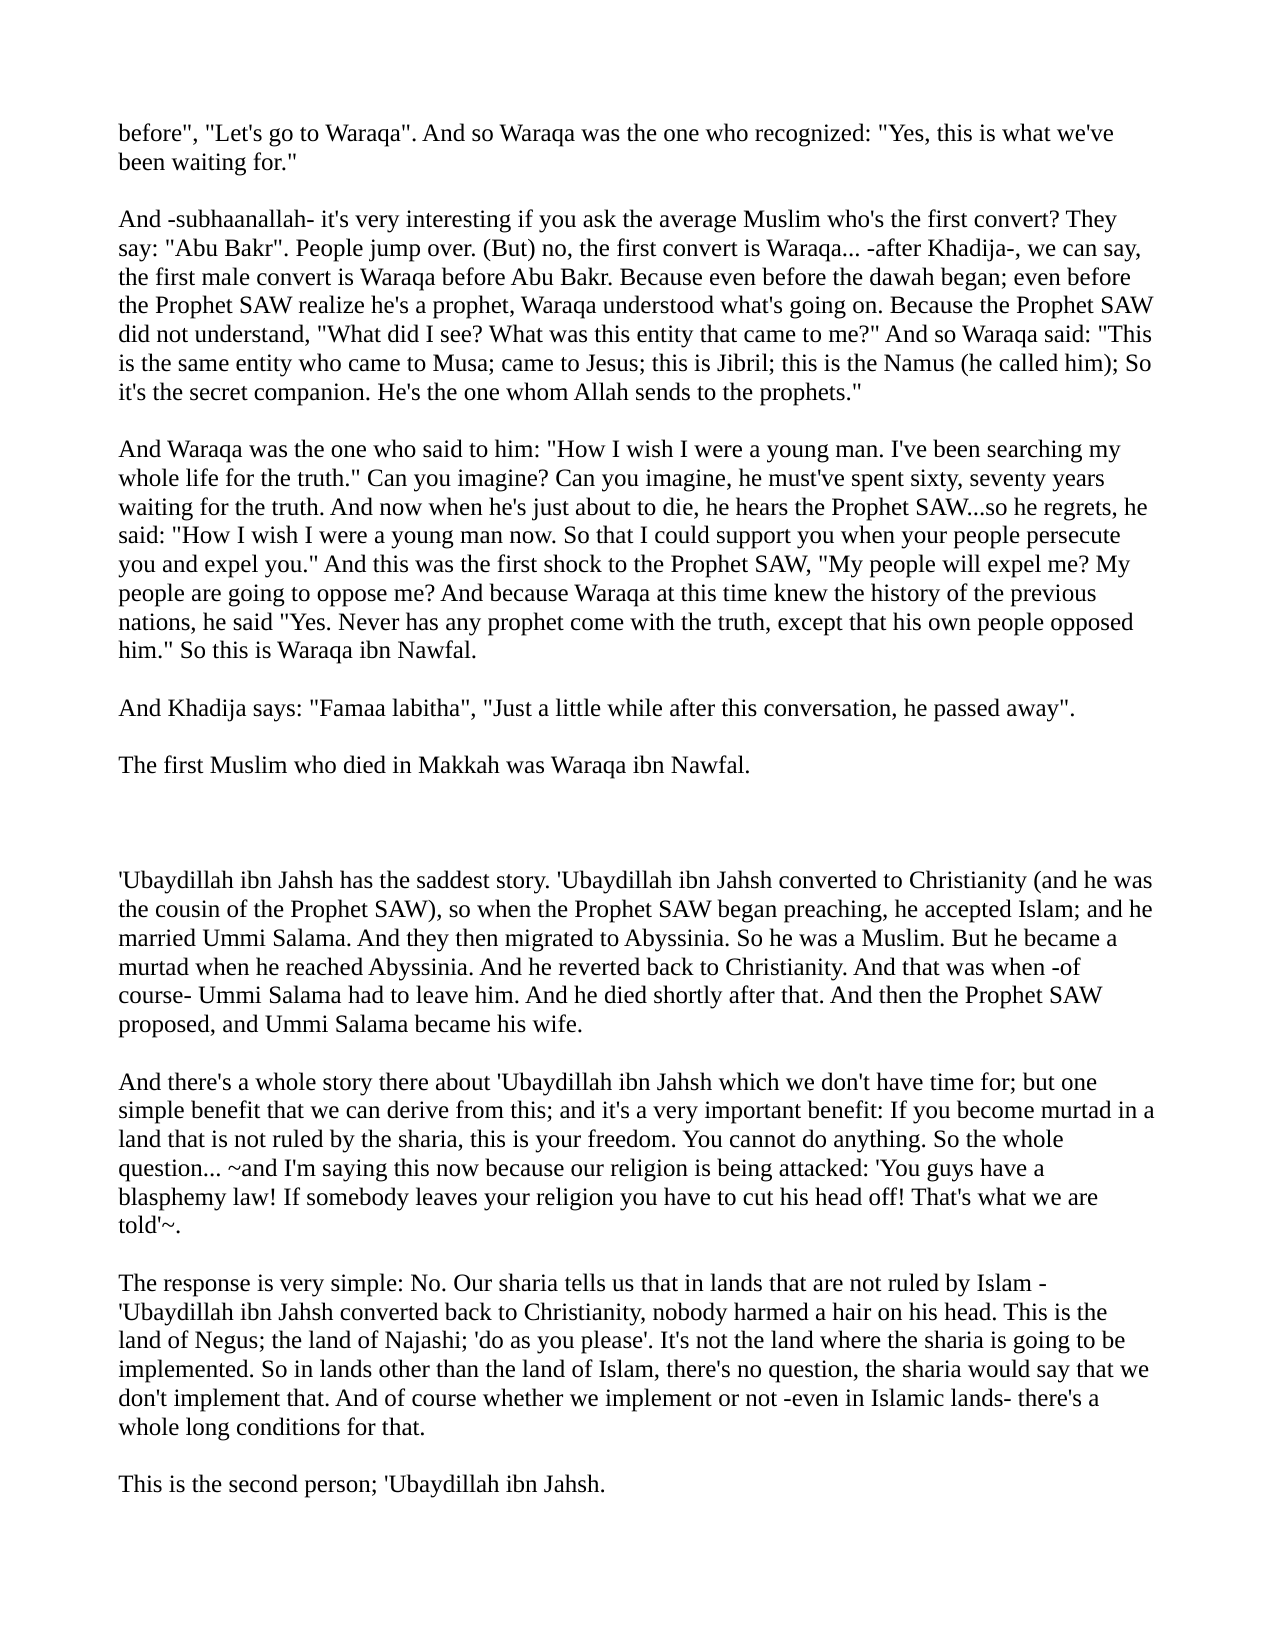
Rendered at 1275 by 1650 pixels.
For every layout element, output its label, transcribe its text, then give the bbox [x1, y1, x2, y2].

text before", "Let's go to Waraqa". And so Waraqa was the one who recognized: "Yes, this is what we've been waiting for." And -subhaanallah- it's very interesting if you ask the average Muslim who's the first convert? They say: "Abu Bakr". People jump over. (But) no, the first convert is Waraqa... -after Khadija-, we can say, the first male convert is Waraqa before Abu Bakr. Because even before the dawah began; even before the Prophet SAW realize he's a prophet, Waraqa understood what's going on. Because the Prophet SAW did not understand, "What did I see? What was this entity that came to me?" And so Waraqa said: "This is the same entity who came to Musa; came to Jesus; this is Jibril; this is the Namus (he called him); So it's the secret companion. He's the one whom Allah sends to the prophets." And Waraqa was the one who said to him: "How I wish I were a young man. I've been searching my whole life for the truth." Can you imagine? Can you imagine, he must've spent sixty, seventy years waiting for the truth. And now when he's just about to die, he hears the Prophet SAW...so he regrets, he said: "How I wish I were a young man now. So that I could support you when your people persecute you and expel you." And this was the first shock to the Prophet SAW, "My people will expel me? My people are going to oppose me? And because Waraqa at this time knew the history of the previous nations, he said "Yes. Never has any prophet come with the truth, except that his own people opposed him." So this is Waraqa ibn Nawfal. And Khadija says: "Famaa labitha", "Just a little while after this conversation, he passed away". The first Muslim who died in Makkah was Waraqa ibn Nawfal. 'Ubaydillah ibn Jahsh has the saddest story. 'Ubaydillah ibn Jahsh converted to Christianity (and he was the cousin of the Prophet SAW), so when the Prophet SAW began preaching, he accepted Islam; and he married Ummi Salama. And they then migrated to Abyssinia. So he was a Muslim. But he became a murtad when he reached Abyssinia. And he reverted back to Christianity. And that was when -of course- Ummi Salama had to leave him. And he died shortly after that. And then the Prophet SAW proposed, and Ummi Salama became his wife. And there's a whole story there about 'Ubaydillah ibn Jahsh which we don't have time for; but one simple benefit that we can derive from this; and it's a very important benefit: If you become murtad in a land that is not ruled by the sharia, this is your freedom. You cannot do anything. So the whole question... ~and I'm saying this now because our religion is being attacked: 'You guys have a blasphemy law! If somebody leaves your religion you have to cut his head off! That's what we are told'~. The response is very simple: No. Our sharia tells us that in lands that are not ruled by Islam - 'Ubaydillah ibn Jahsh converted back to Christianity, nobody harmed a hair on his head. This is the land of Negus; the land of Najashi; 'do as you please'. It's not the land where the sharia is going to be implemented. So in lands other than the land of Islam, there's no question, the sharia would say that we don't implement that. And of course whether we implement or not -even in Islamic lands- there's a whole long conditions for that. This is the second person; 'Ubaydillah ibn Jahsh. [118, 118, 1157, 1527]
